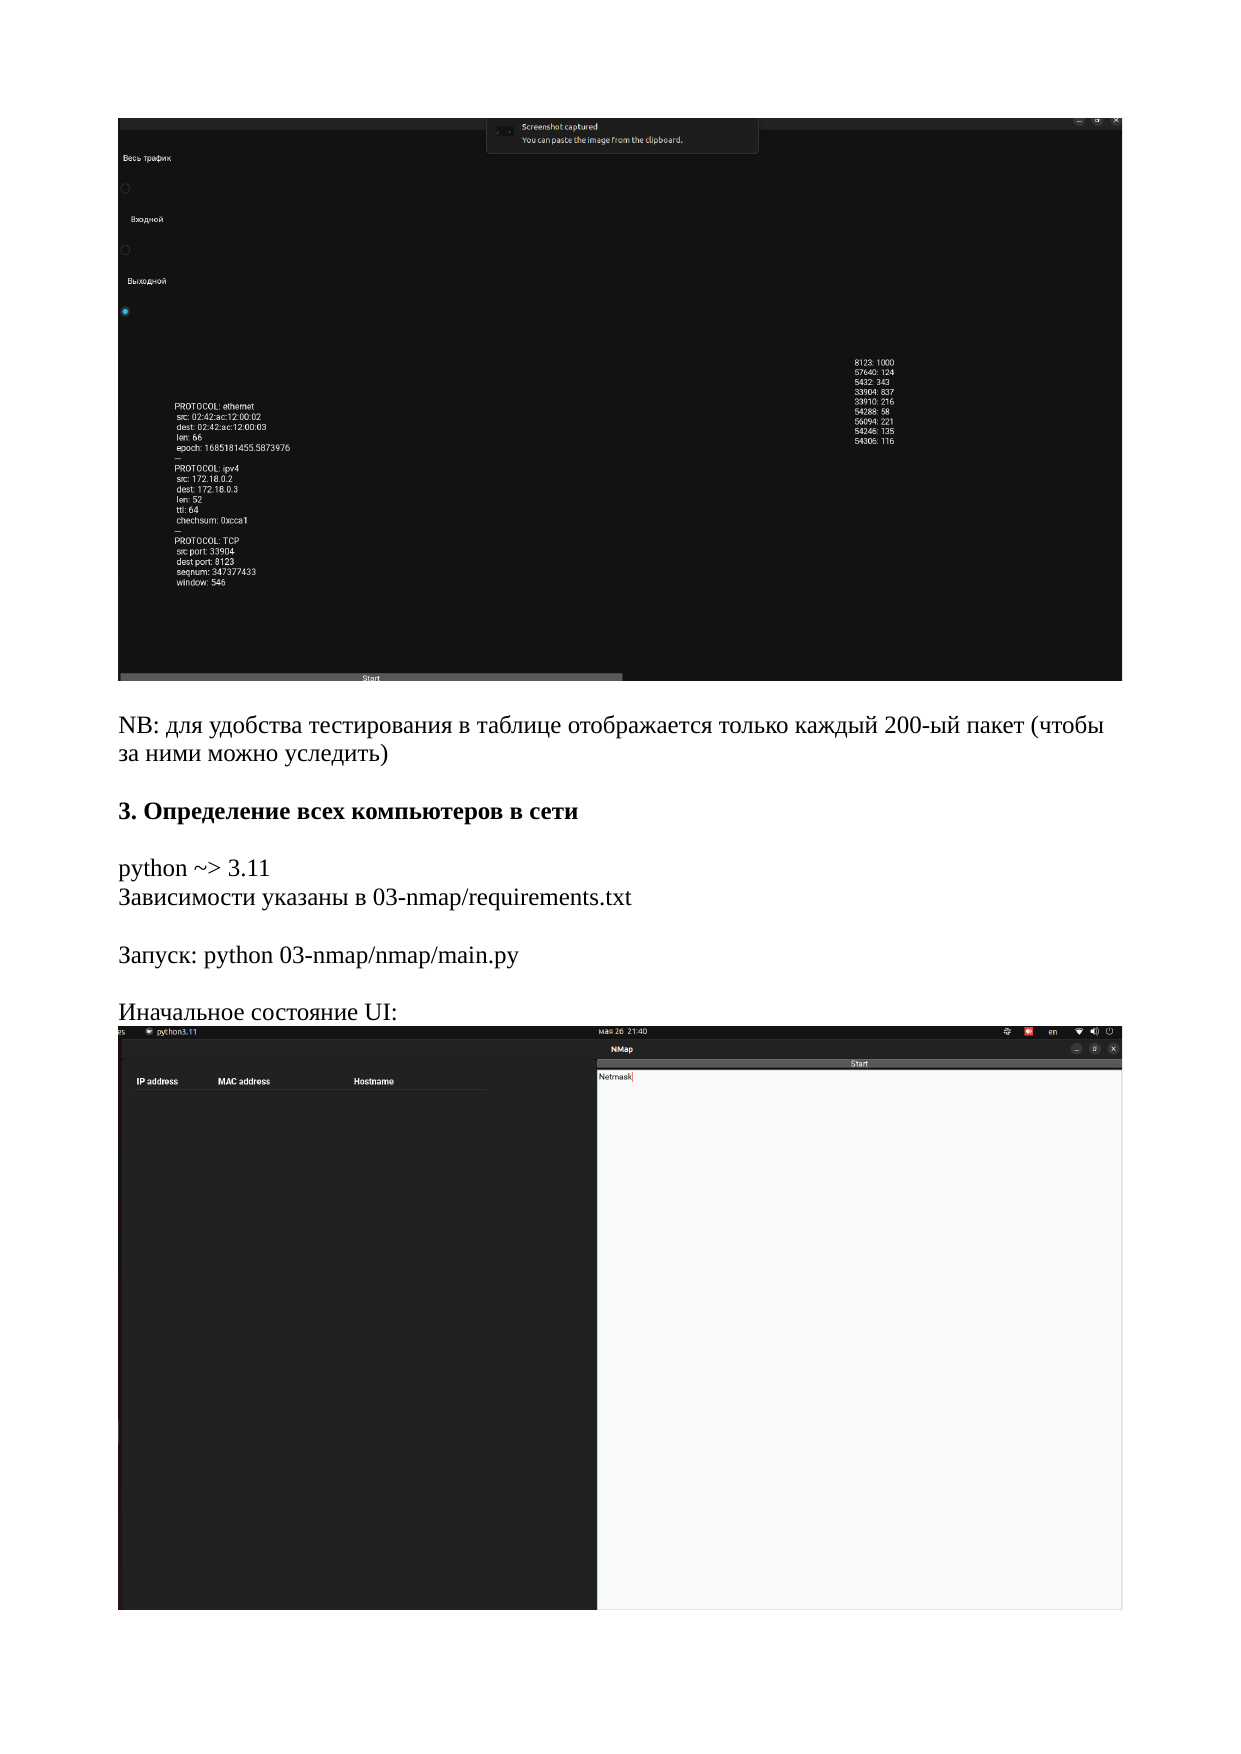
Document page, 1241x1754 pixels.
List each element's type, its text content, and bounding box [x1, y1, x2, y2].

picture [118, 118, 1123, 681]
picture [118, 1026, 1123, 1610]
text 3. Определение всех компьютеров в сети [118, 796, 1122, 825]
text Иначальное состояние UI: [118, 997, 1122, 1026]
text Зависимости указаны в 03-nmap/requirements.txt [118, 882, 1122, 911]
text NB: для удобства тестирования в таблице отображается только каждый 200-ый пакет (чтобы за ними можно уследить) [118, 710, 1122, 767]
text Запуск: python 03-nmap/nmap/main.py [118, 940, 1122, 968]
text python ~> 3.11 [118, 853, 1122, 882]
